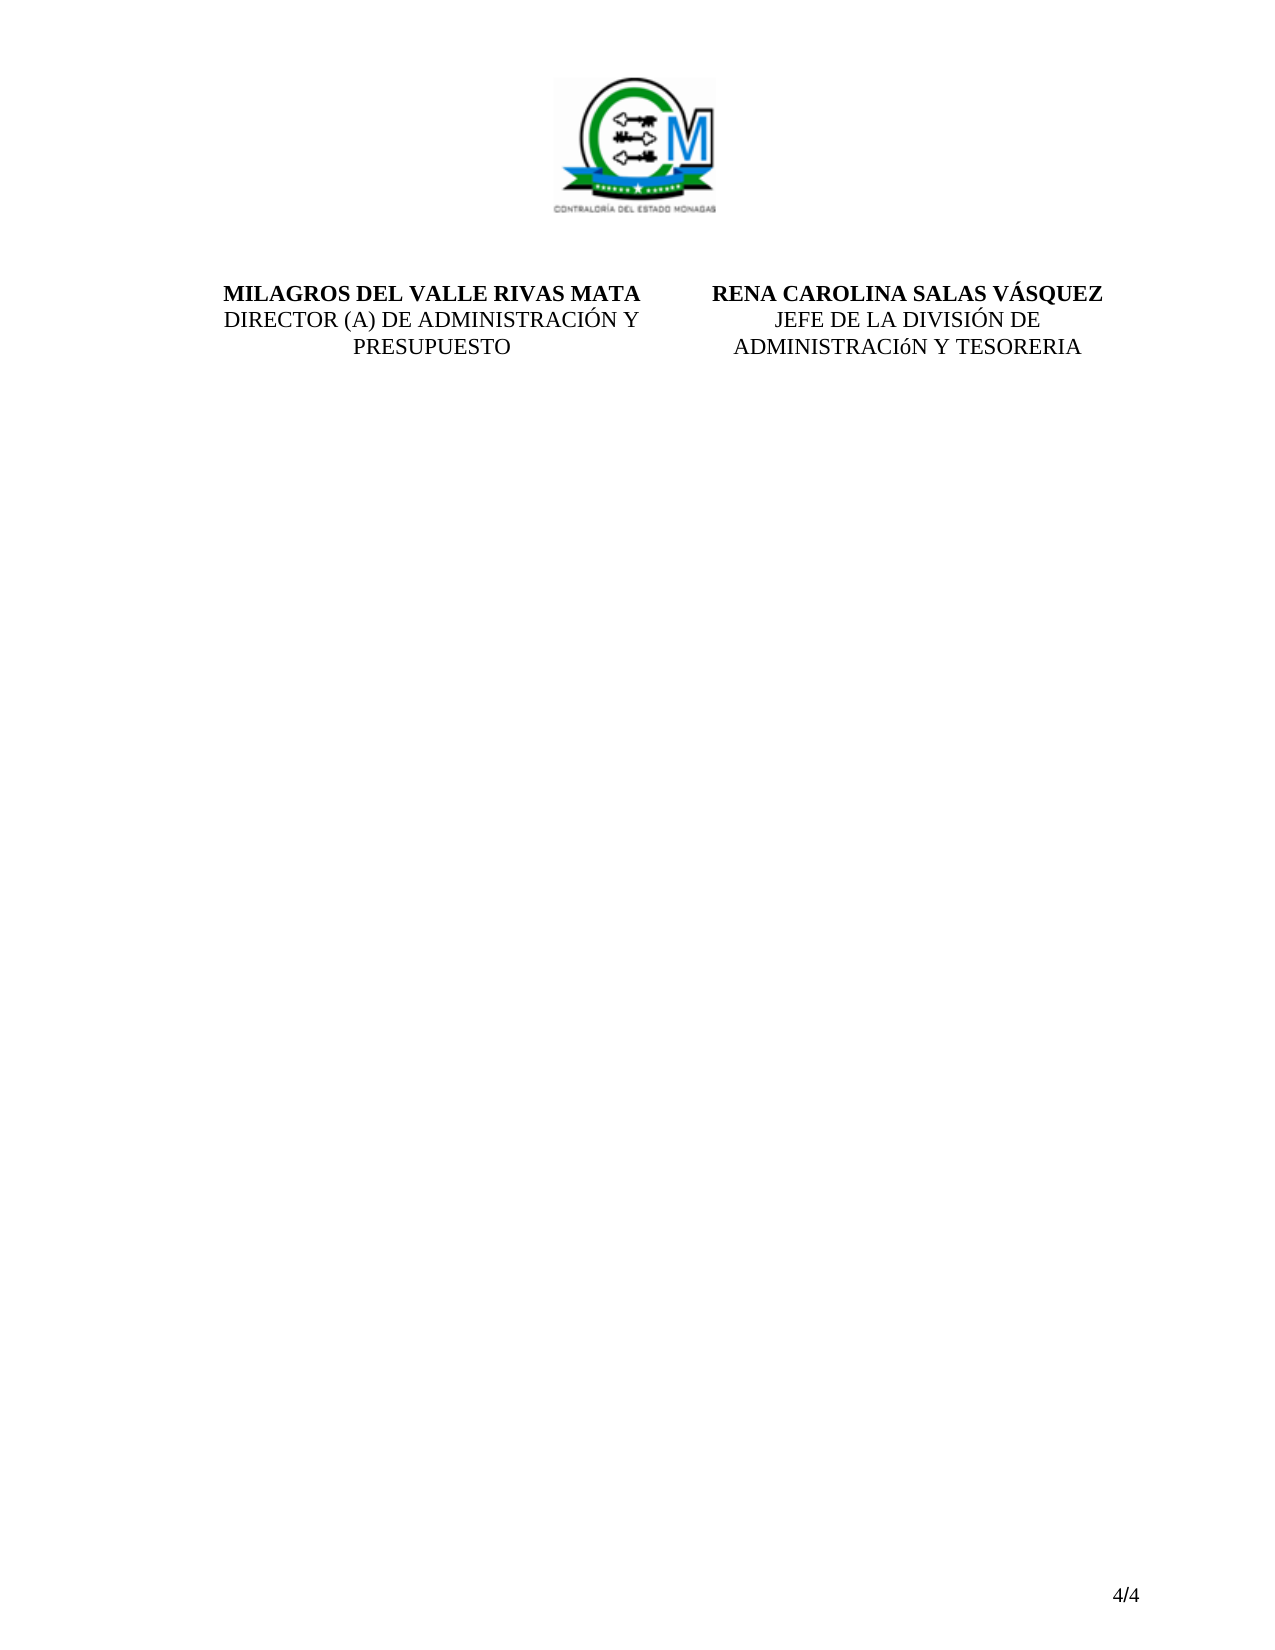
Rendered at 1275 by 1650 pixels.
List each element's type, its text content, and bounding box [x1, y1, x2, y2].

table_cell MILAGROS DEL VALLE RIVAS MATA DIRECTOR (A) DE ADMINISTRACIÓN Y PRESUPUESTO [180, 228, 683, 386]
picture [551, 75, 719, 216]
table_cell RENA CAROLINA SALAS VÁSQUEZ JEFE DE LA DIVISIÓN DE ADMINISTRACIóN Y TESORERIA [684, 228, 1132, 386]
